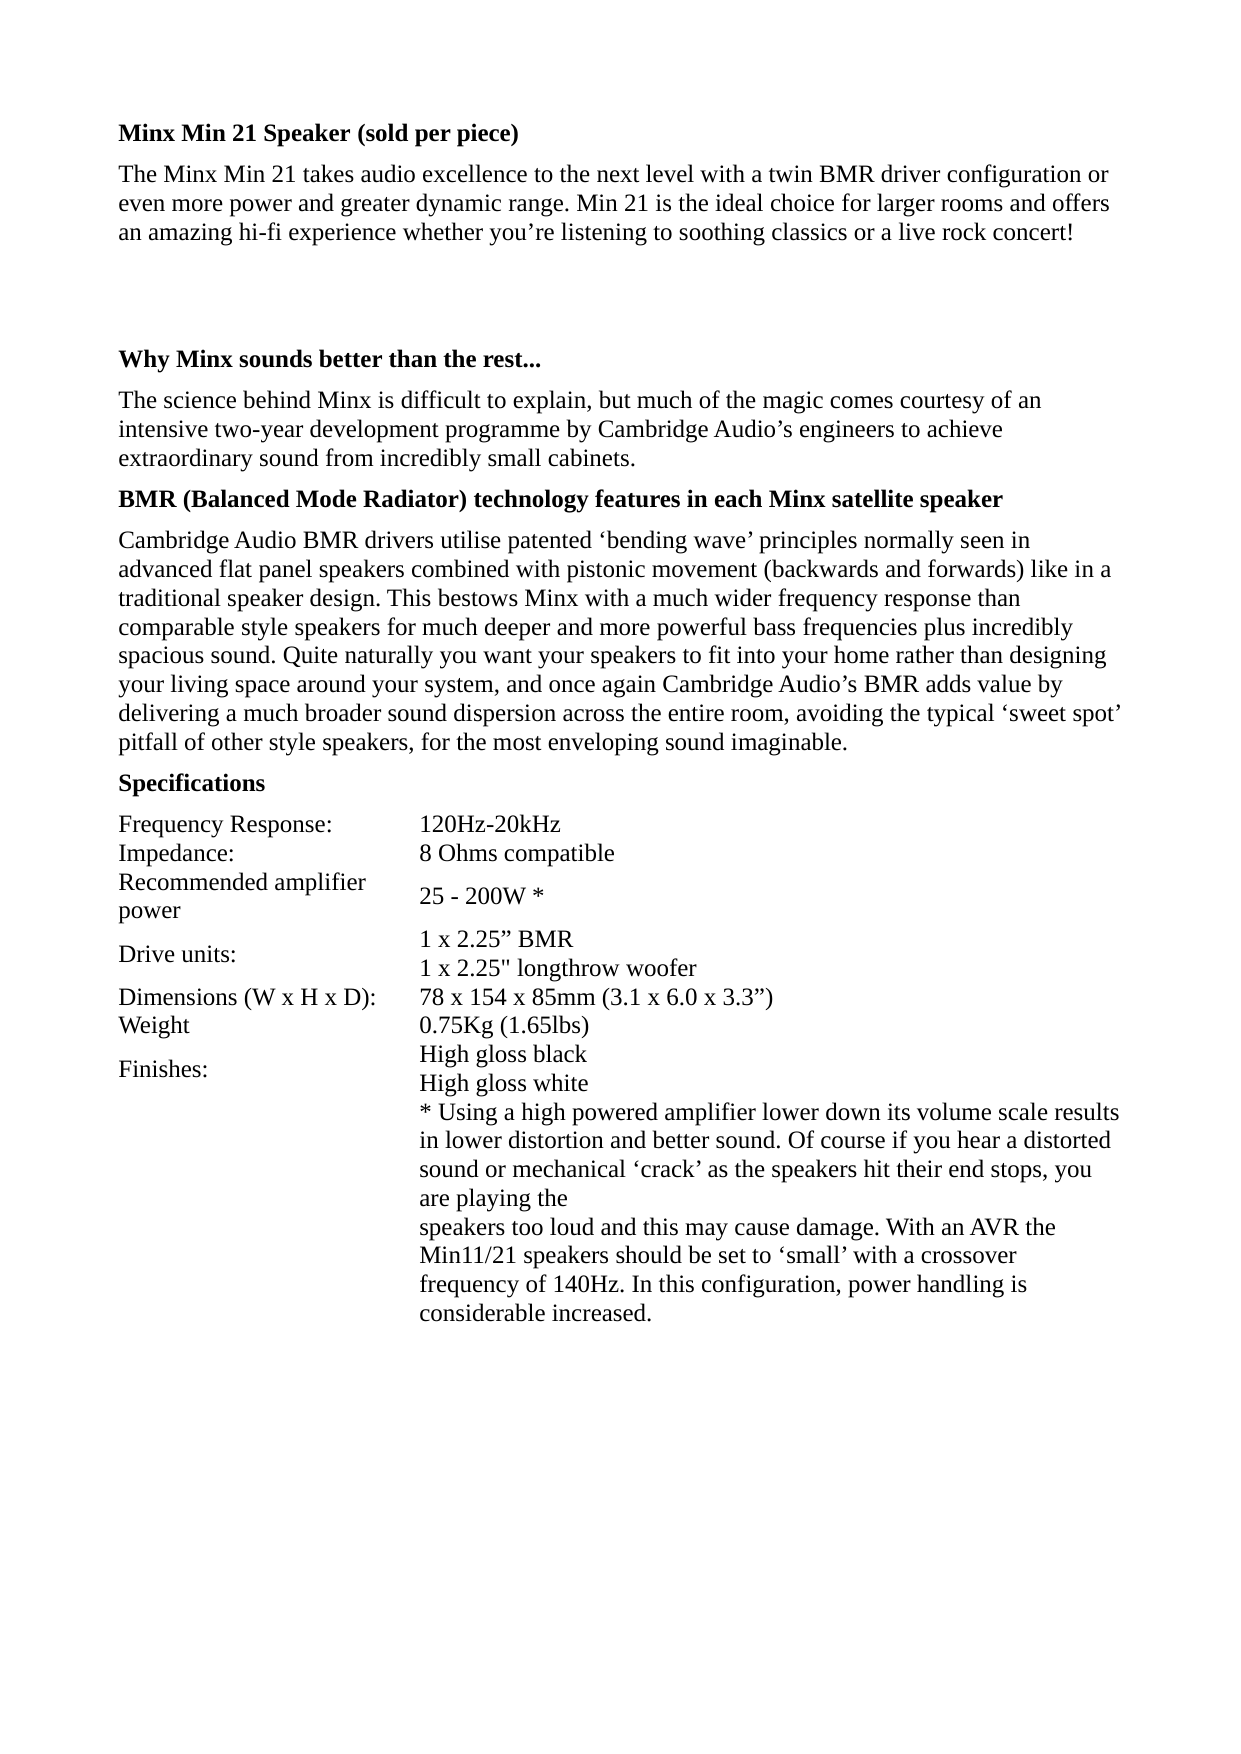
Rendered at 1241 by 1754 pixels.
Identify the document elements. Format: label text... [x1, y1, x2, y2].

table_cell Impedance: [118, 838, 419, 867]
table_cell 78 x 154 x 85mm (3.1 x 6.0 x 3.3”) [419, 982, 1122, 1011]
table_cell Recommended amplifier power [118, 867, 419, 924]
table_cell 0.75Kg (1.65lbs) [419, 1011, 1122, 1039]
table_cell High gloss black High gloss white [419, 1039, 1122, 1097]
table_header 120Hz-20kHz [419, 809, 1122, 838]
text BMR (Balanced Mode Radiator) technology features in each Minx satellite speaker [118, 484, 1122, 513]
table_cell 1 x 2.25” BMR 1 x 2.25" longthrow woofer [419, 924, 1122, 982]
table_cell 8 Ohms compatible [419, 838, 1122, 867]
text The science behind Minx is difficult to explain, but much of the magic comes courtesy of an intensive two-year development programme by Cambridge Audio’s engineers to achieve extraordinary sound from incredibly small cabinets. [118, 386, 1122, 472]
table_cell Finishes: [118, 1039, 419, 1097]
table_cell * Using a high powered amplifier lower down its volume scale results in lower distortion and better sound. Of course if you hear a distorted sound or mechanical ‘crack’ as the speakers hit their end stops, you are playing the speakers too loud and this may cause damage. With an AVR the Min11/21 speakers should be set to ‘small’ with a crossover frequency of 140Hz. In this configuration, power handling is considerable increased. [419, 1097, 1122, 1327]
text Why Minx sounds better than the rest... [118, 344, 1122, 373]
text Minx Min 21 Speaker (sold per piece) [118, 118, 1122, 147]
text Specifications [118, 768, 1122, 797]
table_cell Drive units: [118, 924, 419, 982]
text Cambridge Audio BMR drivers utilise patented ‘bending wave’ principles normally seen in advanced flat panel speakers combined with pistonic movement (backwards and forwards) like in a traditional speaker design. This bestows Minx with a much wider frequency response than comparable style speakers for much deeper and more powerful bass frequencies plus incredibly spacious sound. Quite naturally you want your speakers to fit into your home rather than designing your living space around your system, and once again Cambridge Audio’s BMR adds value by delivering a much broader sound dispersion across the entire room, avoiding the typical ‘sweet spot’ pitfall of other style speakers, for the most enveloping sound imaginable. [118, 526, 1122, 756]
table_header Frequency Response: [118, 809, 419, 838]
text The Minx Min 21 takes audio excellence to the next level with a twin BMR driver configuration or even more power and greater dynamic range. Min 21 is the ideal choice for larger rooms and offers an amazing hi-fi experience whether you’re listening to soothing classics or a live rock concert! [118, 159, 1122, 246]
table_cell 25 - 200W * [419, 867, 1122, 924]
table_cell [118, 1097, 419, 1327]
table_cell Dimensions (W x H x D): [118, 982, 419, 1011]
table_cell Weight [118, 1011, 419, 1039]
